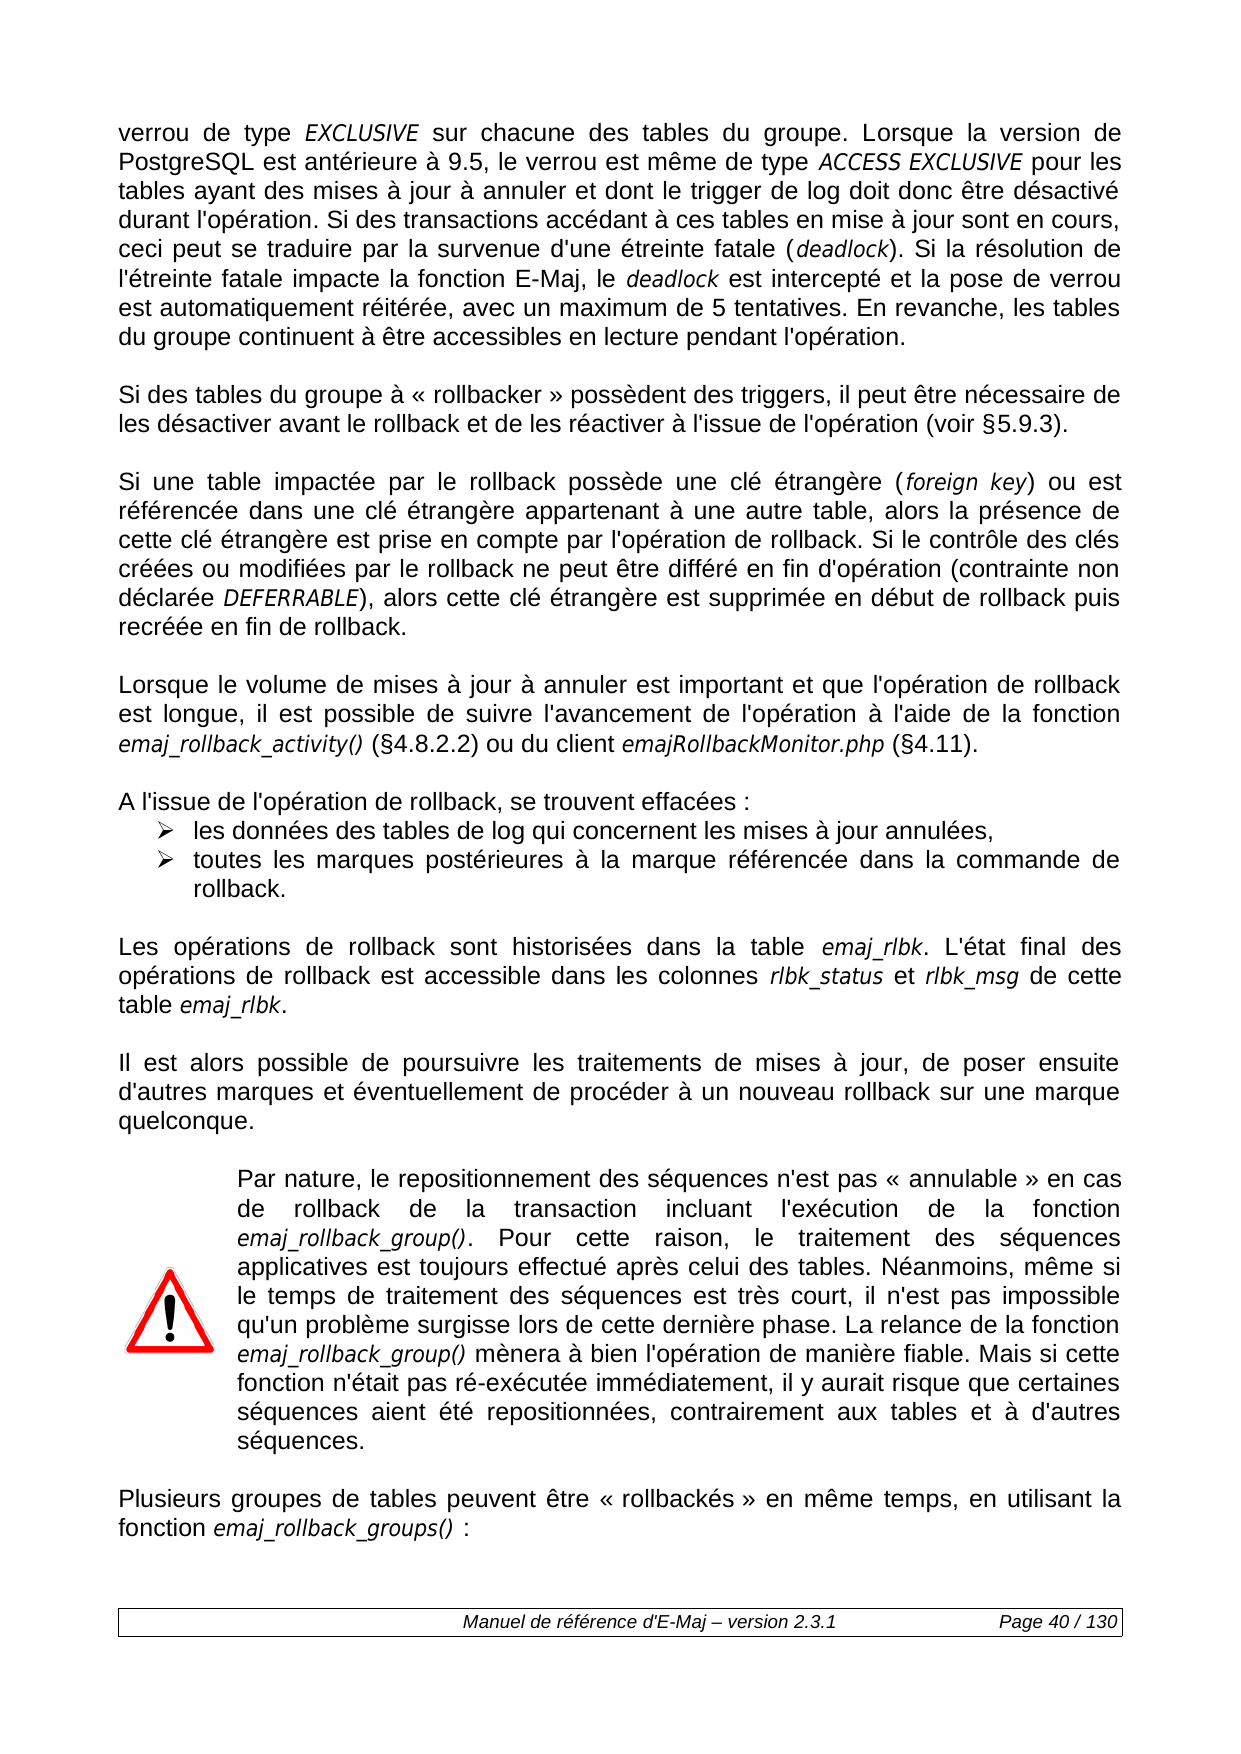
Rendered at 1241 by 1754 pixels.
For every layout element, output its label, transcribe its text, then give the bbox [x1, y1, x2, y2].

text Il est alors possible de poursuivre les traitements de mises à jour, de poser ensuite d'autres marques et éventuellement de procéder à un nouveau rollback sur une marque quelconque. [118, 1048, 1122, 1135]
text Les opérations de rollback sont historisées dans la table emaj_rlbk. L'état final des opérations de rollback est accessible dans les colonnes rlbk_status et rlbk_msg de cette table emaj_rlbk. [118, 932, 1122, 1019]
text Lorsque le volume de mises à jour à annuler est important et que l'opération de rollback est longue, il est possible de suivre l'avancement de l'opération à l'aide de la fonction emaj_rollback_activity() (§4.8.2.2) ou du client emajRollbackMonitor.php (§4.11). [118, 670, 1122, 757]
text Par nature, le repositionnement des séquences n'est pas « annulable » en cas de rollback de la transaction incluant l'exécution de la fonction emaj_rollback_group(). Pour cette raison, le traitement des séquences applicatives est toujours effectué après celui des tables. Néanmoins, même si le temps de traitement des séquences est très court, il n'est pas impossible qu'un problème surgisse lors de cette dernière phase. La relance de la fonction emaj_rollback_group() mènera à bien l'opération de manière fiable. Mais si cette fonction n'était pas ré-exécutée immédiatement, il y aurait risque que certaines séquences aient été repositionnées, contrairement aux tables et à d'autres séquences. [237, 1164, 1122, 1455]
list les données des tables de log qui concernent les mises à jour annulées, [156, 816, 1122, 845]
text Si des tables du groupe à « rollbacker » possèdent des triggers, il peut être nécessaire de les désactiver avant le rollback et de les réactiver à l'issue de l'opération (voir §5.9.3). [118, 380, 1122, 438]
text Si une table impactée par le rollback possède une clé étrangère (foreign key) ou est référencée dans une clé étrangère appartenant à une autre table, alors la présence de cette clé étrangère est prise en compte par l'opération de rollback. Si le contrôle des clés créées ou modifiées par le rollback ne peut être différé en fin d'opération (contrainte non déclarée DEFERRABLE), alors cette clé étrangère est supprimée en début de rollback puis recréée en fin de rollback. [118, 467, 1122, 641]
text A l'issue de l'opération de rollback, se trouvent effacées : [118, 787, 1122, 816]
text Plusieurs groupes de tables peuvent être « rollbackés » en même temps, en utilisant la fonction emaj_rollback_groups() : [118, 1484, 1122, 1542]
text verrou de type EXCLUSIVE sur chacune des tables du groupe. Lorsque la version de PostgreSQL est antérieure à 9.5, le verrou est même de type ACCESS EXCLUSIVE pour les tables ayant des mises à jour à annuler et dont le trigger de log doit donc être désactivé durant l'opération. Si des transactions accédant à ces tables en mise à jour sont en cours, ceci peut se traduire par la survenue d'une étreinte fatale (deadlock). Si la résolution de l'étreinte fatale impacte la fonction E-Maj, le deadlock est intercepté et la pose de verrou est automatiquement réitérée, avec un maximum de 5 tentatives. En revanche, les tables du groupe continuent à être accessibles en lecture pendant l'opération. [118, 118, 1122, 351]
picture [124, 1267, 215, 1354]
list toutes les marques postérieures à la marque référencée dans la commande de rollback. [156, 845, 1122, 903]
